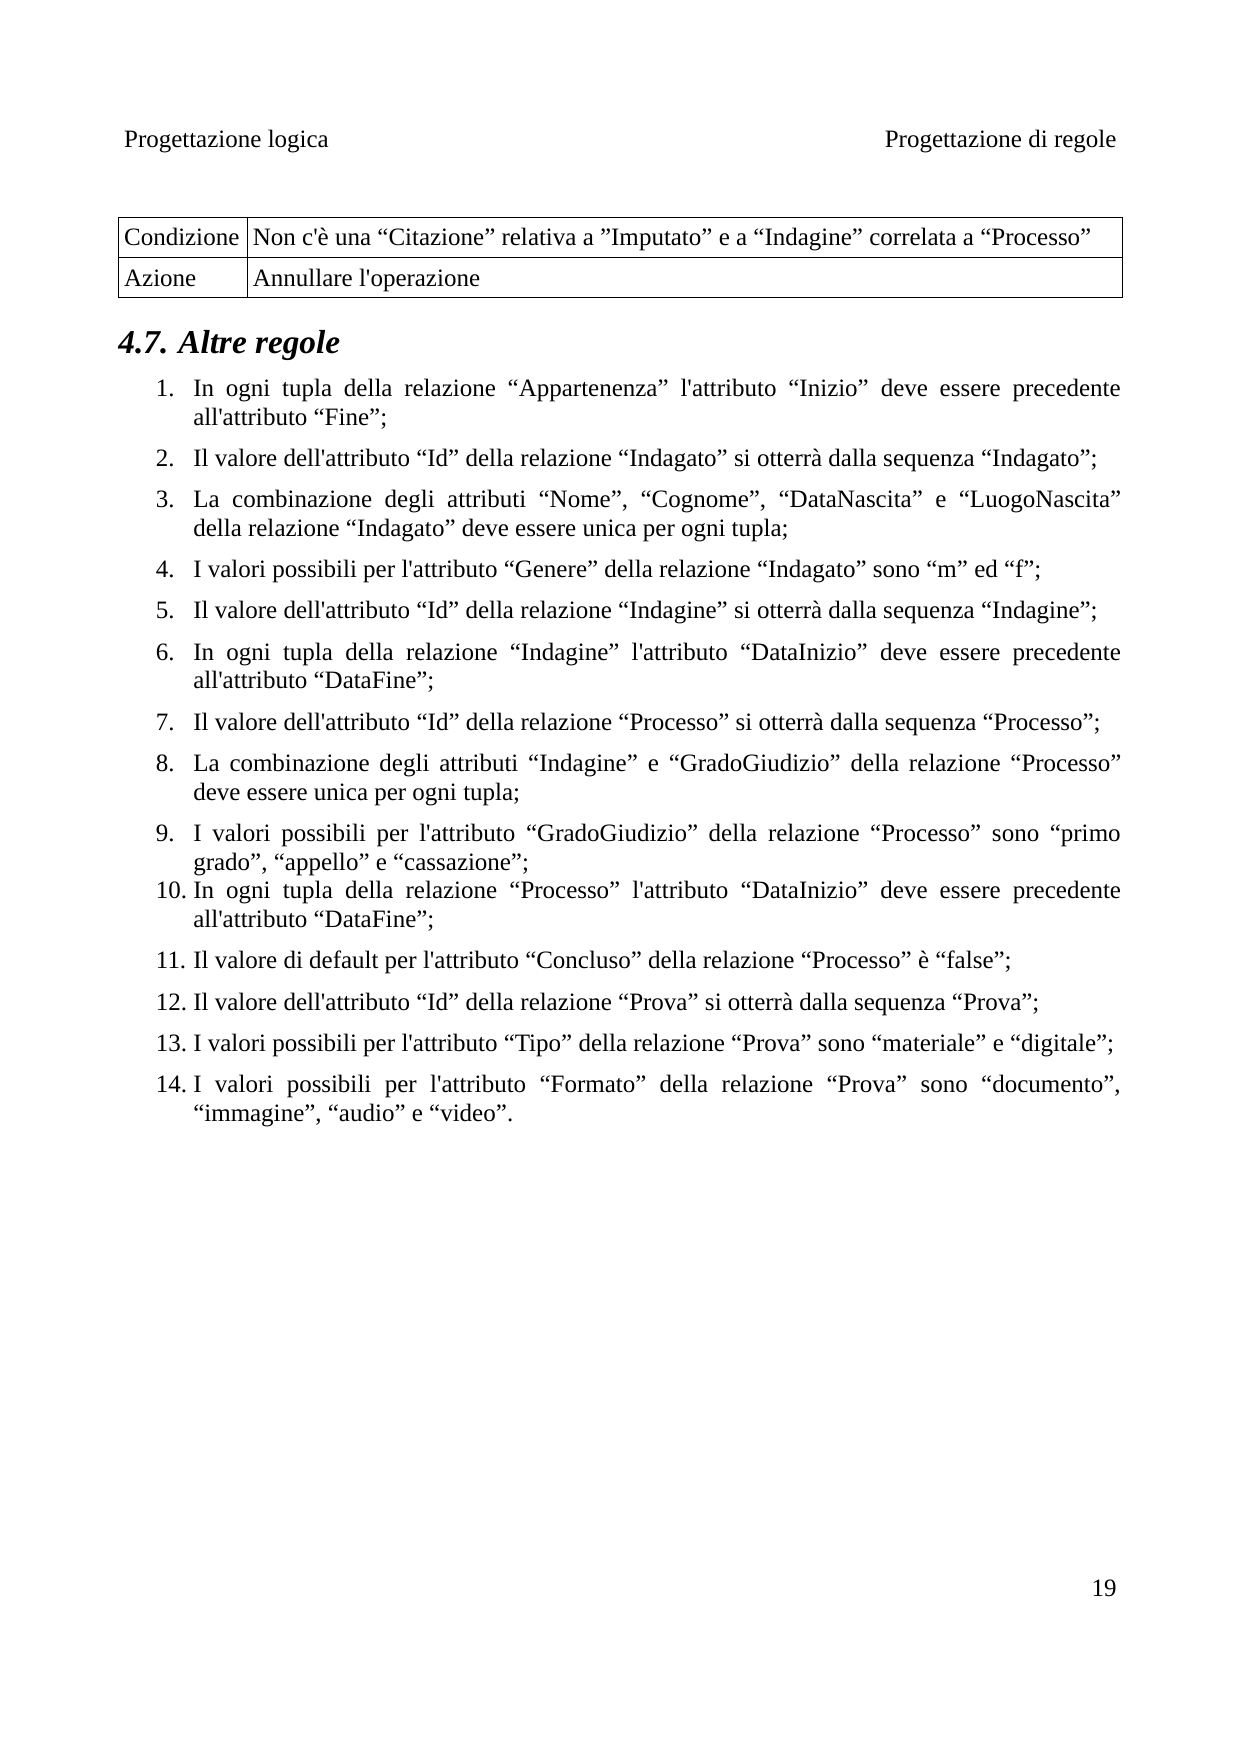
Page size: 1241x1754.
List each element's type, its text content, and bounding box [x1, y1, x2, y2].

table_header Condizione [119, 218, 247, 257]
list I valori possibili per l'attributo “GradoGiudizio” della relazione “Processo” sono “primo grado”, “appello” e “cassazione”; [156, 818, 1122, 876]
list Il valore di default per l'attributo “Concluso” della relazione “Processo” è “false”; [156, 946, 1122, 974]
list Il valore dell'attributo “Id” della relazione “Prova” si otterrà dalla sequenza “Prova”; [156, 987, 1122, 1016]
list Il valore dell'attributo “Id” della relazione “Indagine” si otterrà dalla sequenza “Indagine”; [156, 596, 1122, 624]
list I valori possibili per l'attributo “Tipo” della relazione “Prova” sono “materiale” e “digitale”; [156, 1028, 1122, 1057]
list In ogni tupla della relazione “Processo” l'attributo “DataInizio” deve essere precedente all'attributo “DataFine”; [156, 876, 1122, 933]
list Il valore dell'attributo “Id” della relazione “Indagato” si otterrà dalla sequenza “Indagato”; [156, 443, 1122, 472]
list I valori possibili per l'attributo “Genere” della relazione “Indagato” sono “m” ed “f”; [156, 554, 1122, 583]
list In ogni tupla della relazione “Indagine” l'attributo “DataInizio” deve essere precedente all'attributo “DataFine”; [156, 637, 1122, 694]
list La combinazione degli attributi “Indagine” e “GradoGiudizio” della relazione “Processo” deve essere unica per ogni tupla; [156, 748, 1122, 806]
list I valori possibili per l'attributo “Formato” della relazione “Prova” sono “documento”, “immagine”, “audio” e “video”. [156, 1069, 1122, 1127]
subtitle Altre regole [118, 322, 1122, 361]
list La combinazione degli attributi “Nome”, “Cognome”, “DataNascita” e “LuogoNascita” della relazione “Indagato” deve essere unica per ogni tupla; [156, 484, 1122, 542]
list In ogni tupla della relazione “Appartenenza” l'attributo “Inizio” deve essere precedente all'attributo “Fine”; [156, 373, 1122, 431]
table_cell Azione [119, 258, 247, 297]
list Il valore dell'attributo “Id” della relazione “Processo” si otterrà dalla sequenza “Processo”; [156, 707, 1122, 736]
table_header Non c'è una “Citazione” relativa a ”Imputato” e a “Indagine” correlata a “Processo” [248, 218, 1122, 257]
table_cell Annullare l'operazione [248, 258, 1122, 297]
